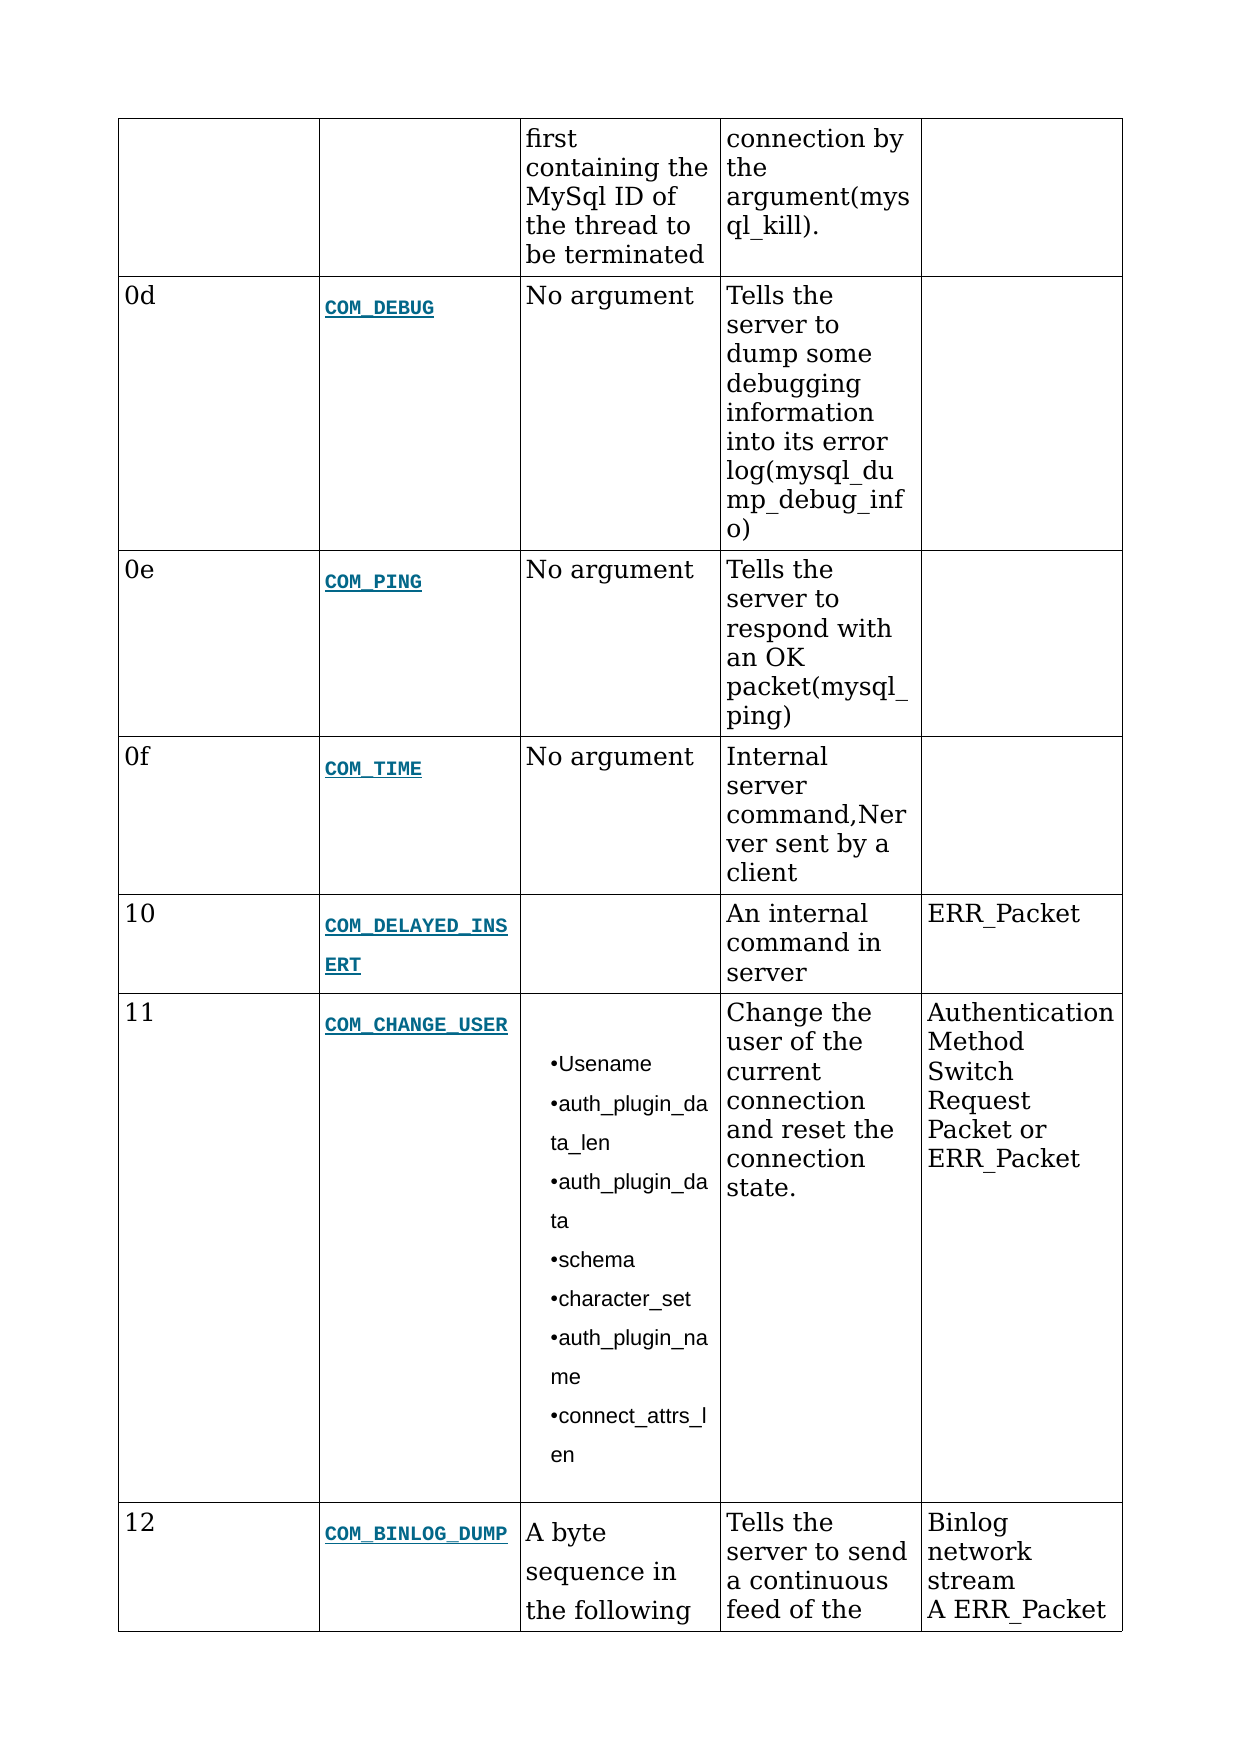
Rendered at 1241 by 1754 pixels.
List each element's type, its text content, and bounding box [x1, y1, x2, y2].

table_cell COM_DELAYED_INSERT [320, 895, 520, 993]
table_cell first containing the MySql ID of the thread to be terminated [521, 119, 720, 276]
table_cell An internal command in server [721, 895, 921, 993]
table_cell 12 [119, 1503, 319, 1631]
table_cell COM_PING [320, 551, 520, 736]
table_cell Authentication Method Switch Request Packet or ERR_Packet [922, 994, 1122, 1502]
table_cell Internal server command,Nerver sent by a client [721, 737, 921, 893]
table_cell 0f [119, 737, 319, 893]
table_cell No argument [521, 551, 720, 736]
table_cell COM_CHANGE_USER [320, 994, 520, 1502]
table_cell connection by the argument(mysql_kill). [721, 119, 921, 276]
table_cell [922, 551, 1122, 736]
table_cell A byte sequence in the following [521, 1503, 720, 1631]
table_cell ERR_Packet [922, 895, 1122, 993]
table_cell [922, 119, 1122, 276]
table_cell 0d [119, 277, 319, 549]
table_cell [922, 277, 1122, 549]
table_cell [320, 119, 520, 276]
table_cell No argument [521, 737, 720, 893]
table_cell COM_TIME [320, 737, 520, 893]
table_cell [922, 737, 1122, 893]
table_cell Tells the server to send a continuous feed of the [721, 1503, 921, 1631]
table_cell Tells the server to respond with an OK packet(mysql_ping) [721, 551, 921, 736]
table_cell COM_BINLOG_DUMP [320, 1503, 520, 1631]
table_cell Tells the server to dump some debugging information into its error log(mysql_dump_debug_info) [721, 277, 921, 549]
table_cell 11 [119, 994, 319, 1502]
table_cell COM_DEBUG [320, 277, 520, 549]
table_cell 10 [119, 895, 319, 993]
table_cell Change the user of the current connection and reset the connection state. [721, 994, 921, 1502]
table_cell Usename auth_plugin_data_len auth_plugin_data schema character_set auth_plugin_name connect_attrs_len [521, 994, 720, 1502]
table_cell No argument [521, 277, 720, 549]
table_cell 0e [119, 551, 319, 736]
table_cell [521, 895, 720, 993]
table_cell Binlog network stream A ERR_Packet [922, 1503, 1122, 1631]
table_cell [119, 119, 319, 276]
